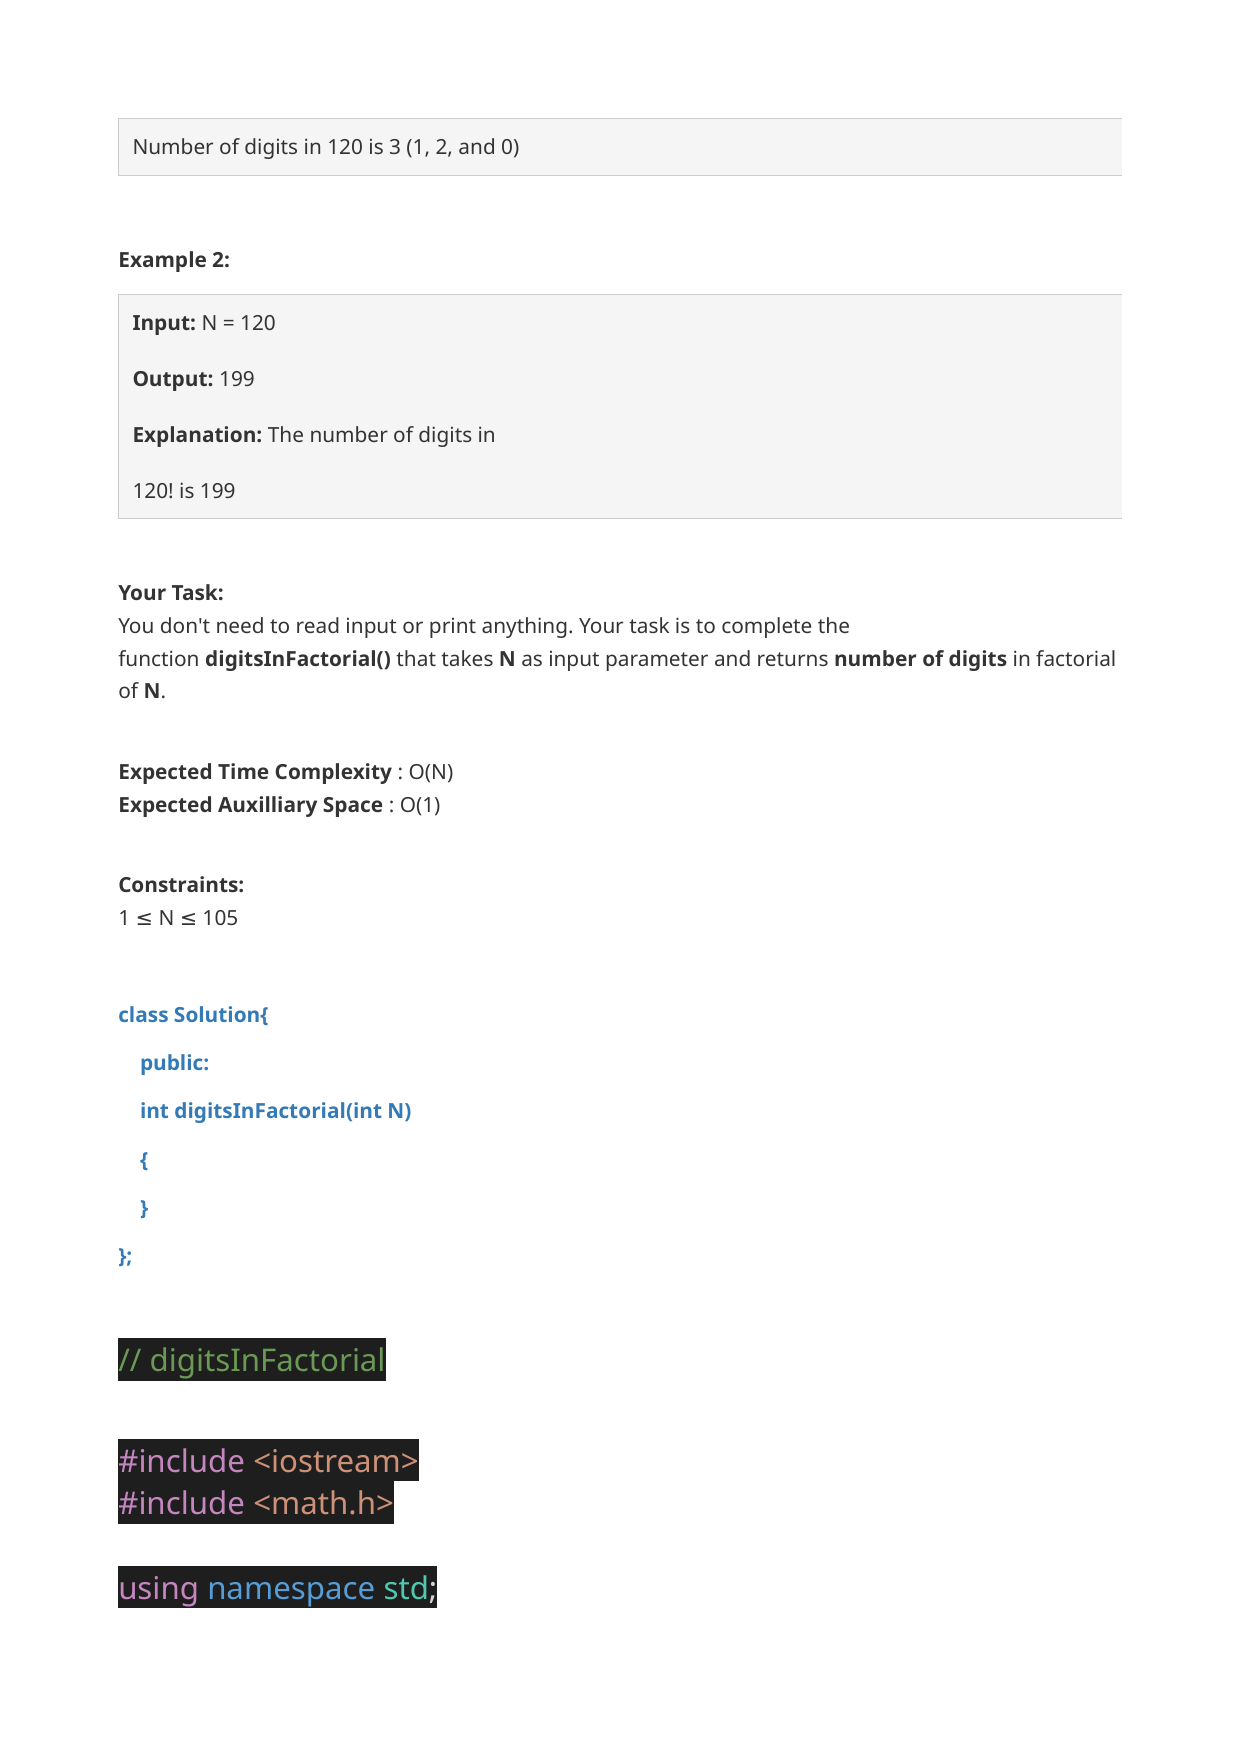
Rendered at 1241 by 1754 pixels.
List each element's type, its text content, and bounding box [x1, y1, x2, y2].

text int digitsInFactorial(int N) [118, 1097, 1122, 1125]
text using namespace std; [118, 1566, 1122, 1608]
text 120! is 199 [119, 462, 1122, 518]
text Number of digits in 120 is 3 (1, 2, and 0) [119, 119, 1122, 175]
text Constraints: 1 ≤ N ≤ 105 [118, 838, 1122, 932]
text Input: N = 120 [119, 295, 1122, 336]
text // digitsInFactorial [118, 1338, 1122, 1381]
text #include <math.h> [118, 1481, 1122, 1524]
text #include <iostream> [118, 1438, 1122, 1481]
text Your Task: You don't need to read input or print anything. Your task is to complete the function digitsInFactorial() that takes N as input parameter and returns number of digits in factorial of N. [118, 546, 1122, 705]
text Expected Time Complexity : O(N) Expected Auxilliary Space : O(1) [118, 724, 1122, 818]
text Example 2: [118, 246, 1122, 274]
text } [118, 1193, 1122, 1221]
text { [118, 1145, 1122, 1173]
text Explanation: The number of digits in [119, 406, 1122, 448]
text }; [118, 1241, 1122, 1270]
text public: [118, 1048, 1122, 1077]
text class Solution{ [118, 1000, 1122, 1028]
text Output: 199 [119, 350, 1122, 392]
